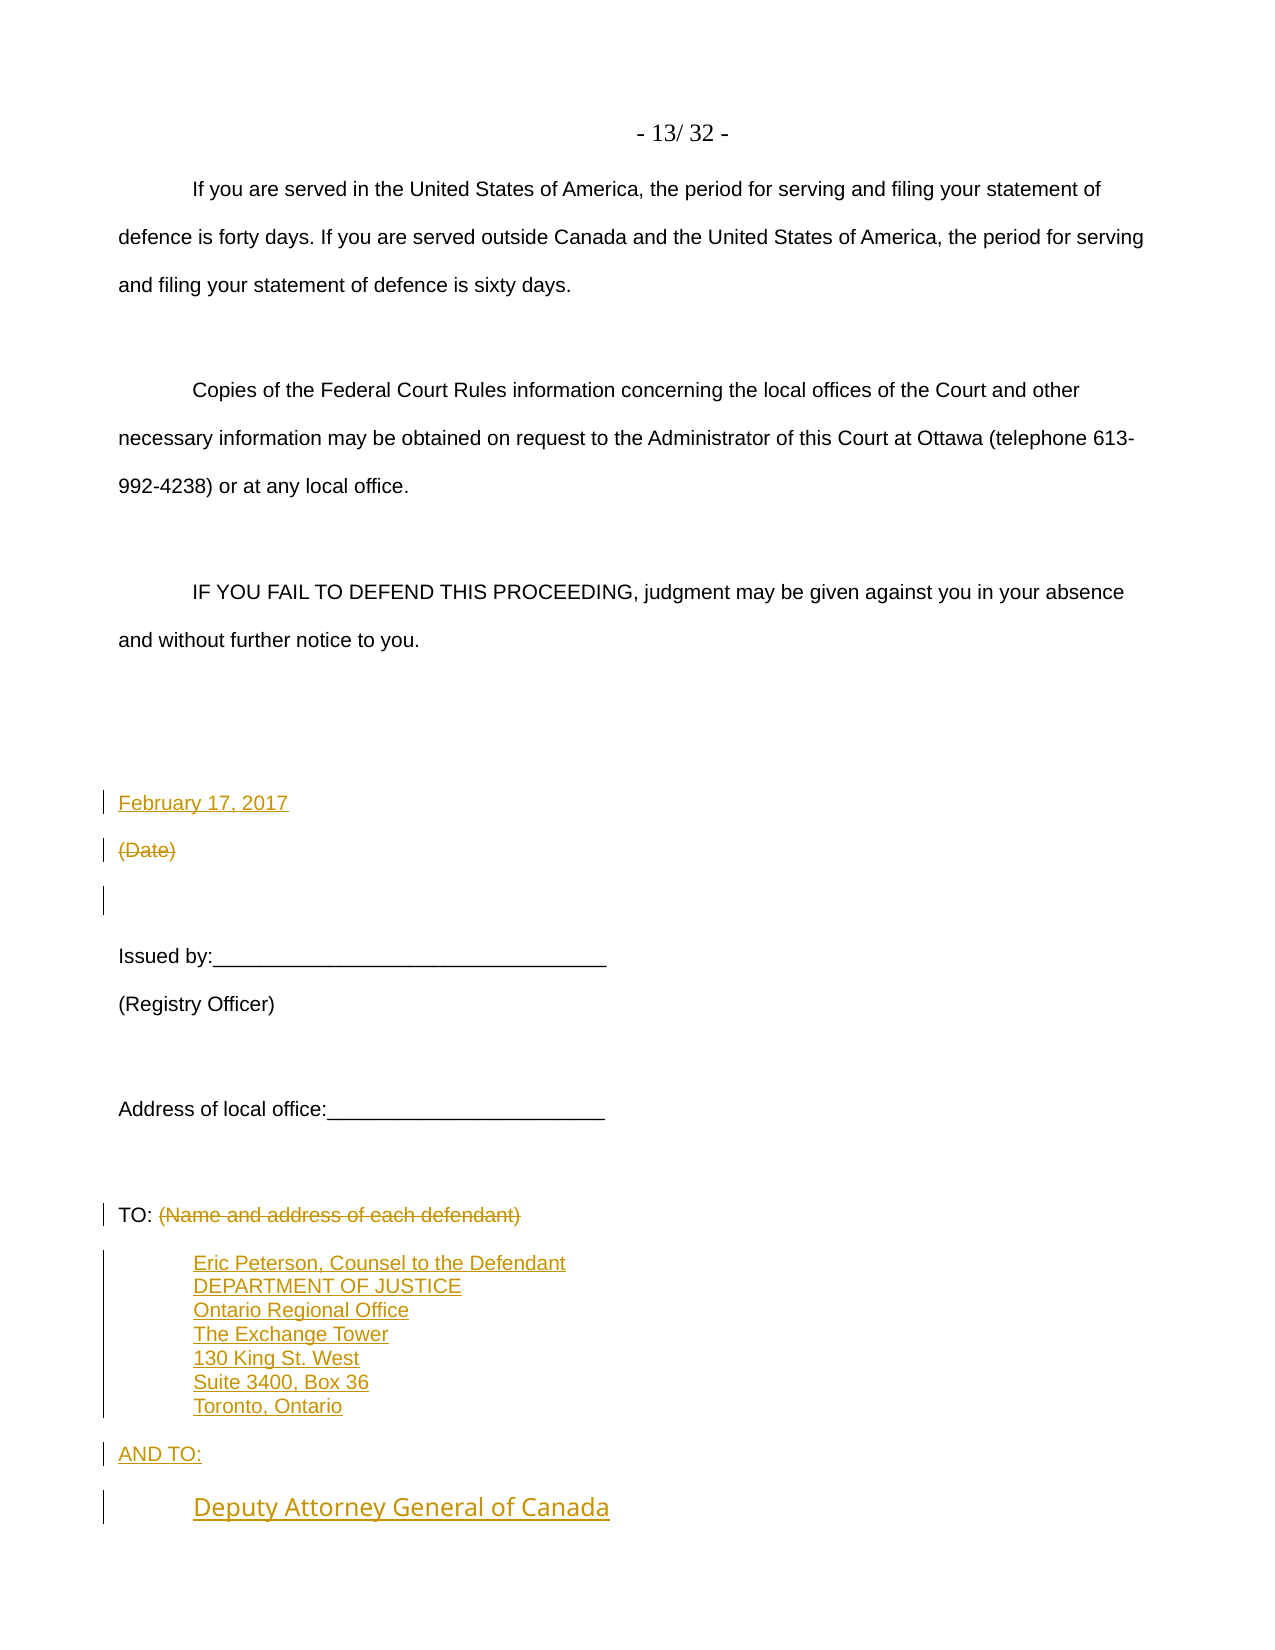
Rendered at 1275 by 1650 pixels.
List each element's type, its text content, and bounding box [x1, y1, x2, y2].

subtitle Issued by:__________________________________ [118, 944, 1157, 968]
subtitle Eric Peterson, Counsel to the Defendant [193, 1250, 1157, 1274]
subtitle Copies of the Federal Court Rules information concerning the local offices of the Court and other necessary information may be obtained on request to the Administrator of this Court at Ottawa (telephone 613-992-4238) or at any local office. [118, 378, 1157, 498]
subtitle 130 King St. West [193, 1346, 1157, 1370]
subtitle Suite 3400, Box 36 [193, 1370, 1157, 1394]
subtitle Deputy Attorney General of Canada [193, 1490, 1157, 1524]
subtitle AND TO: [118, 1442, 1157, 1466]
subtitle DEPARTMENT OF JUSTICE [193, 1274, 1157, 1298]
subtitle TO: [118, 1202, 1157, 1226]
subtitle IF YOU FAIL TO DEFEND THIS PROCEEDING, judgment may be given against you in your absence and without further notice to you. [118, 579, 1157, 651]
subtitle Address of local office:________________________ [118, 1097, 1157, 1121]
subtitle Ontario Regional Office [193, 1298, 1157, 1322]
subtitle If you are served in the United States of America, the period for serving and filing your statement of defence is forty days. If you are served outside Canada and the United States of America, the period for serving and filing your statement of defence is sixty days. [118, 177, 1157, 297]
subtitle February 17, 2017 [118, 790, 1157, 814]
subtitle The Exchange Tower [193, 1322, 1157, 1346]
subtitle (Registry Officer) [118, 992, 1157, 1016]
subtitle Toronto, Ontario [193, 1394, 1157, 1418]
